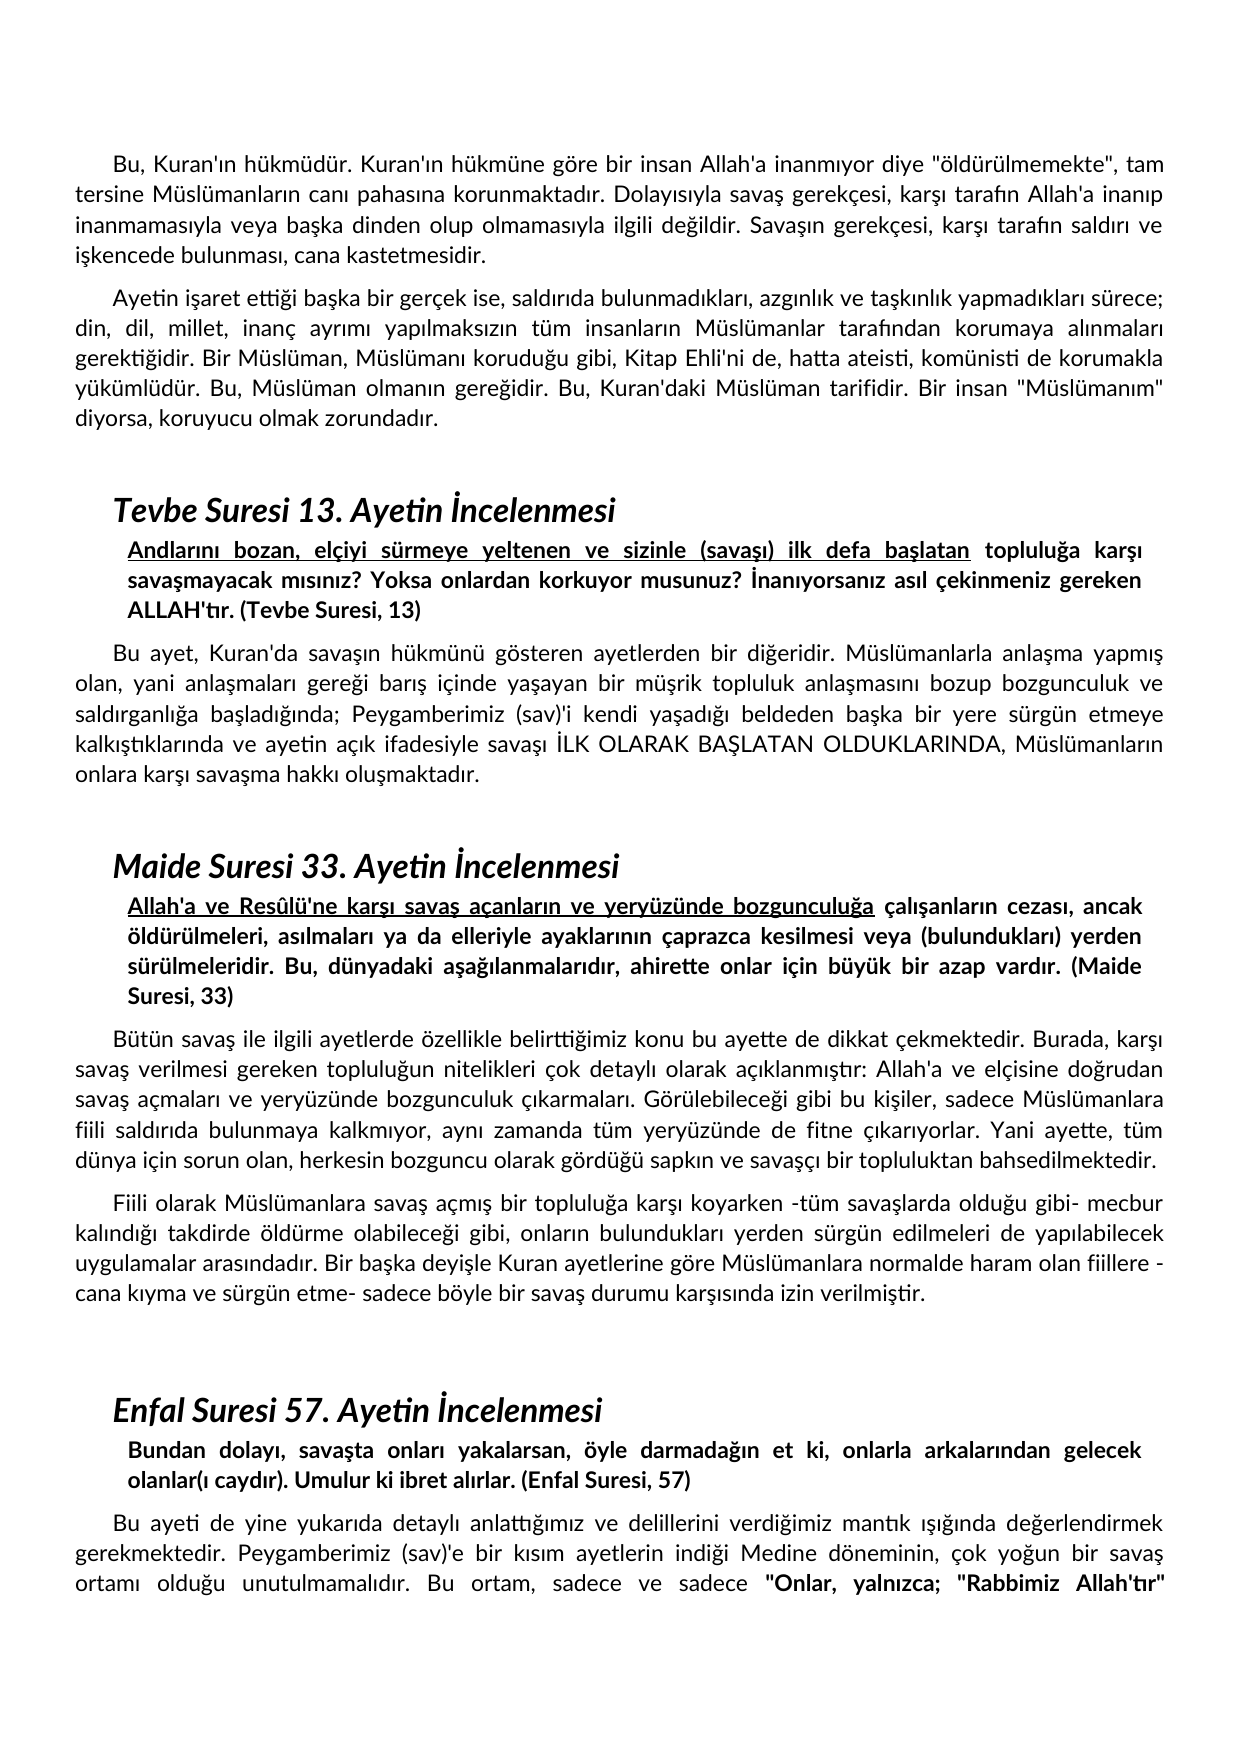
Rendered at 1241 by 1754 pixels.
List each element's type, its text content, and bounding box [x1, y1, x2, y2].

text Bu, Kuran'ın hükmüdür. Kuran'ın hükmüne göre bir insan Allah'a inanmıyor diye "öldürülmemekte", tam tersine Müslümanların canı pahasına korunmaktadır. Dolayısıyla savaş gerekçesi, karşı tarafın Allah'a inanıp inanmamasıyla veya başka dinden olup olmamasıyla ilgili değildir. Savaşın gerekçesi, karşı tarafın saldırı ve işkencede bulunması, cana kastetmesidir. [75, 150, 1165, 268]
subtitle Enfal Suresi 57. Ayetin İncelenmesi [112, 1389, 1165, 1429]
text Bu ayet, Kuran'da savaşın hükmünü gösteren ayetlerden bir diğeridir. Müslümanlarla anlaşma yapmış olan, yani anlaşmaları gereği barış içinde yaşayan bir müşrik topluluk anlaşmasını bozup bozgunculuk ve saldırganlığa başladığında; Peygamberimiz (sav)'i kendi yaşadığı beldeden başka bir yere sürgün etmeye kalkıştıklarında ve ayetin açık ifadesiyle savaşı İLK OLARAK BAŞLATAN OLDUKLARINDA, Müslümanların onlara karşı savaşma hakkı oluşmaktadır. [75, 639, 1165, 787]
text Ayetin işaret ettiği başka bir gerçek ise, saldırıda bulunmadıkları, azgınlık ve taşkınlık yapmadıkları sürece; din, dil, millet, inanç ayrımı yapılmaksızın tüm insanların Müslümanlar tarafından korumaya alınmaları gerektiğidir. Bir Müslüman, Müslümanı koruduğu gibi, Kitap Ehli'ni de, hatta ateisti, komünisti de korumakla yükümlüdür. Bu, Müslüman olmanın gereğidir. Bu, Kuran'daki Müslüman tarifidir. Bir insan "Müslümanım" diyorsa, koruyucu olmak zorundadır. [75, 283, 1165, 432]
text Andlarını bozan, elçiyi sürmeye yeltenen ve sizinle (savaşı) ilk defa başlatan topluluğa karşı savaşmayacak mısınız? Yoksa onlardan korkuyor musunuz? İnanıyorsanız asıl çekinmeniz gereken ALLAH'tır. (Tevbe Suresi, 13) [127, 536, 1143, 624]
text Fiili olarak Müslümanlara savaş açmış bir topluluğa karşı koyarken -tüm savaşlarda olduğu gibi- mecbur kalındığı takdirde öldürme olabileceği gibi, onların bulundukları yerden sürgün edilmeleri de yapılabilecek uygulamalar arasındadır. Bir başka deyişle Kuran ayetlerine göre Müslümanlara normalde haram olan fiillere -cana kıyma ve sürgün etme- sadece böyle bir savaş durumu karşısında izin verilmiştir. [75, 1188, 1165, 1306]
text Bütün savaş ile ilgili ayetlerde özellikle belirttiğimiz konu bu ayette de dikkat çekmektedir. Burada, karşı savaş verilmesi gereken topluluğun nitelikleri çok detaylı olarak açıklanmıştır: Allah'a ve elçisine doğrudan savaş açmaları ve yeryüzünde bozgunculuk çıkarmaları. Görülebileceği gibi bu kişiler, sadece Müslümanlara fiili saldırıda bulunmaya kalkmıyor, aynı zamanda tüm yeryüzünde de fitne çıkarıyorlar. Yani ayette, tüm dünya için sorun olan, herkesin bozguncu olarak gördüğü sapkın ve savaşçı bir topluluktan bahsedilmektedir. [75, 1025, 1165, 1173]
subtitle Tevbe Suresi 13. Ayetin İncelenmesi [112, 489, 1165, 529]
text Allah'a ve Resûlü'ne karşı savaş açanların ve yeryüzünde bozgunculuğa çalışanların cezası, ancak öldürülmeleri, asılmaları ya da elleriyle ayaklarının çaprazca kesilmesi veya (bulundukları) yerden sürülmeleridir. Bu, dünyadaki aşağılanmalarıdır, ahirette onlar için büyük bir azap vardır. (Maide Suresi, 33) [127, 891, 1143, 1009]
subtitle Maide Suresi 33. Ayetin İncelenmesi [112, 845, 1165, 885]
text Bundan dolayı, savaşta onları yakalarsan, öyle darmadağın et ki, onlarla arkalarından gelecek olanlar(ı caydır). Umulur ki ibret alırlar. (Enfal Suresi, 57) [127, 1435, 1143, 1493]
text Bu ayeti de yine yukarıda detaylı anlattığımız ve delillerini verdiğimiz mantık ışığında değerlendirmek gerekmektedir. Peygamberimiz (sav)'e bir kısım ayetlerin indiği Medine döneminin, çok yoğun bir savaş ortamı olduğu unutulmamalıdır. Bu ortam, sadece ve sadece "Onlar, yalnızca; "Rabbimiz Allah'tır" [75, 1508, 1165, 1596]
